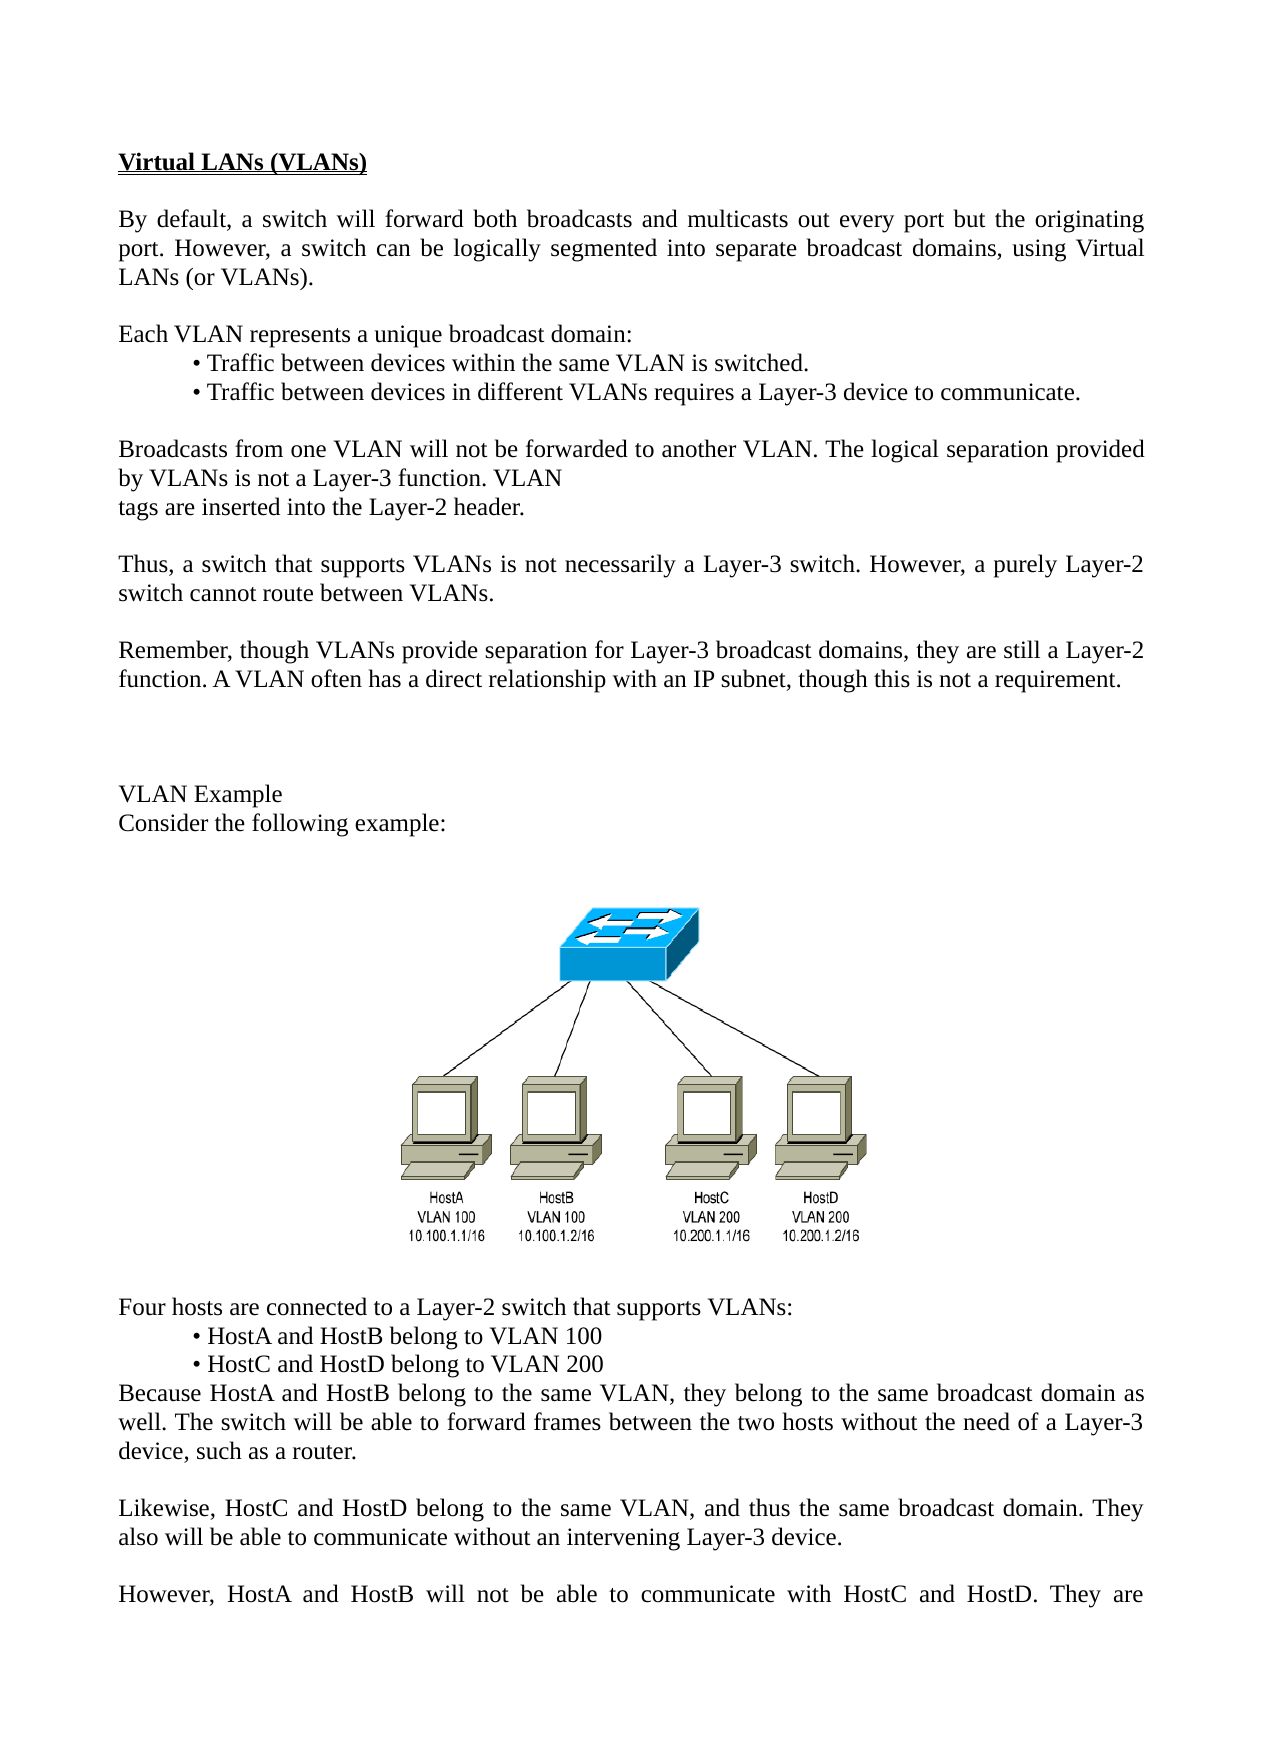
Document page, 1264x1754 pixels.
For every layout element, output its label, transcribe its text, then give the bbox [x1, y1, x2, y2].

text Consider the following example: [118, 808, 1146, 837]
text By default, a switch will forward both broadcasts and multicasts out every port but the originating port. However, a switch can be logically segmented into separate broadcast domains, using Virtual LANs (or VLANs). [118, 204, 1146, 291]
text VLAN Example [118, 779, 1146, 808]
text • Traffic between devices in different VLANs requires a Layer-3 device to communicate. [118, 377, 1146, 406]
text Likewise, HostC and HostD belong to the same VLAN, and thus the same broadcast domain. They also will be able to communicate without an intervening Layer-3 device. [118, 1493, 1146, 1551]
text tags are inserted into the Layer-2 header. [118, 492, 1146, 521]
picture [378, 894, 886, 1267]
text Broadcasts from one VLAN will not be forwarded to another VLAN. The logical separation provided by VLANs is not a Layer-3 function. VLAN [118, 434, 1146, 492]
text • Traffic between devices within the same VLAN is switched. [118, 348, 1146, 377]
text • HostA and HostB belong to VLAN 100 [118, 1321, 1146, 1349]
text Remember, though VLANs provide separation for Layer-3 broadcast domains, they are still a Layer-2 function. A VLAN often has a direct relationship with an IP subnet, though this is not a requirement. [118, 636, 1146, 693]
text Four hosts are connected to a Layer-2 switch that supports VLANs: [118, 1292, 1146, 1321]
text Because HostA and HostB belong to the same VLAN, they belong to the same broadcast domain as well. The switch will be able to forward frames between the two hosts without the need of a Layer-3 device, such as a router. [118, 1378, 1146, 1464]
text However, HostA and HostB will not be able to communicate with HostC and HostD. They are [118, 1579, 1146, 1608]
text Thus, a switch that supports VLANs is not necessarily a Layer-3 switch. However, a purely Layer-2 switch cannot route between VLANs. [118, 549, 1146, 607]
text Each VLAN represents a unique broadcast domain: [118, 319, 1146, 348]
text Virtual LANs (VLANs) [118, 147, 1146, 176]
text • HostC and HostD belong to VLAN 200 [118, 1349, 1146, 1378]
